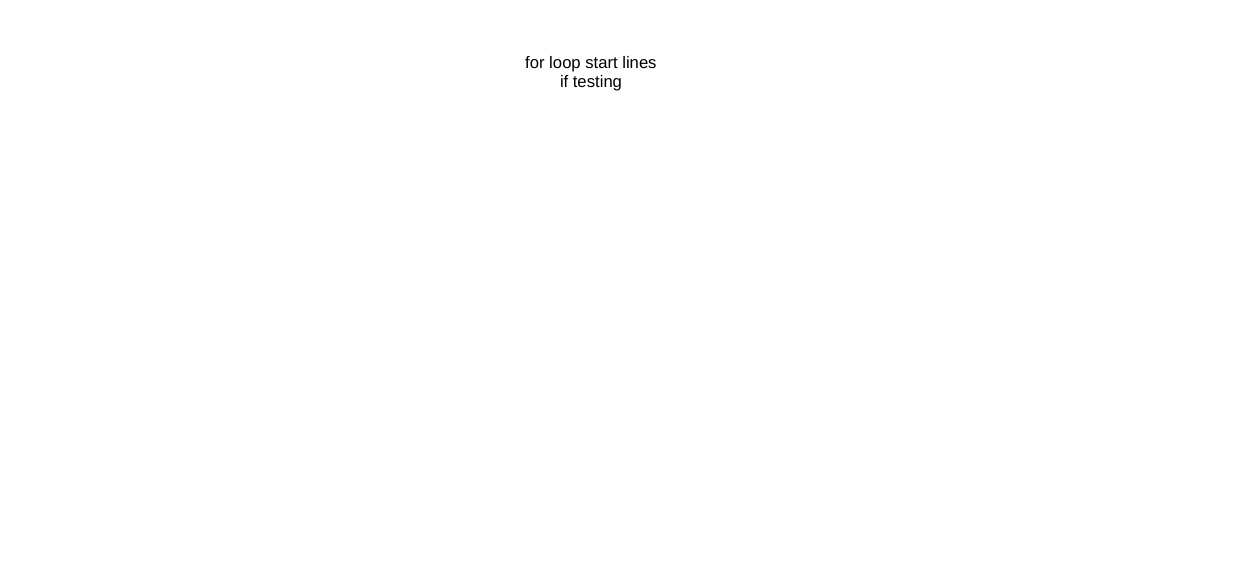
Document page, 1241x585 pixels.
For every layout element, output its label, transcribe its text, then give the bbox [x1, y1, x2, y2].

text if testing [59, 72, 1122, 91]
text for loop start lines [59, 52, 1122, 72]
